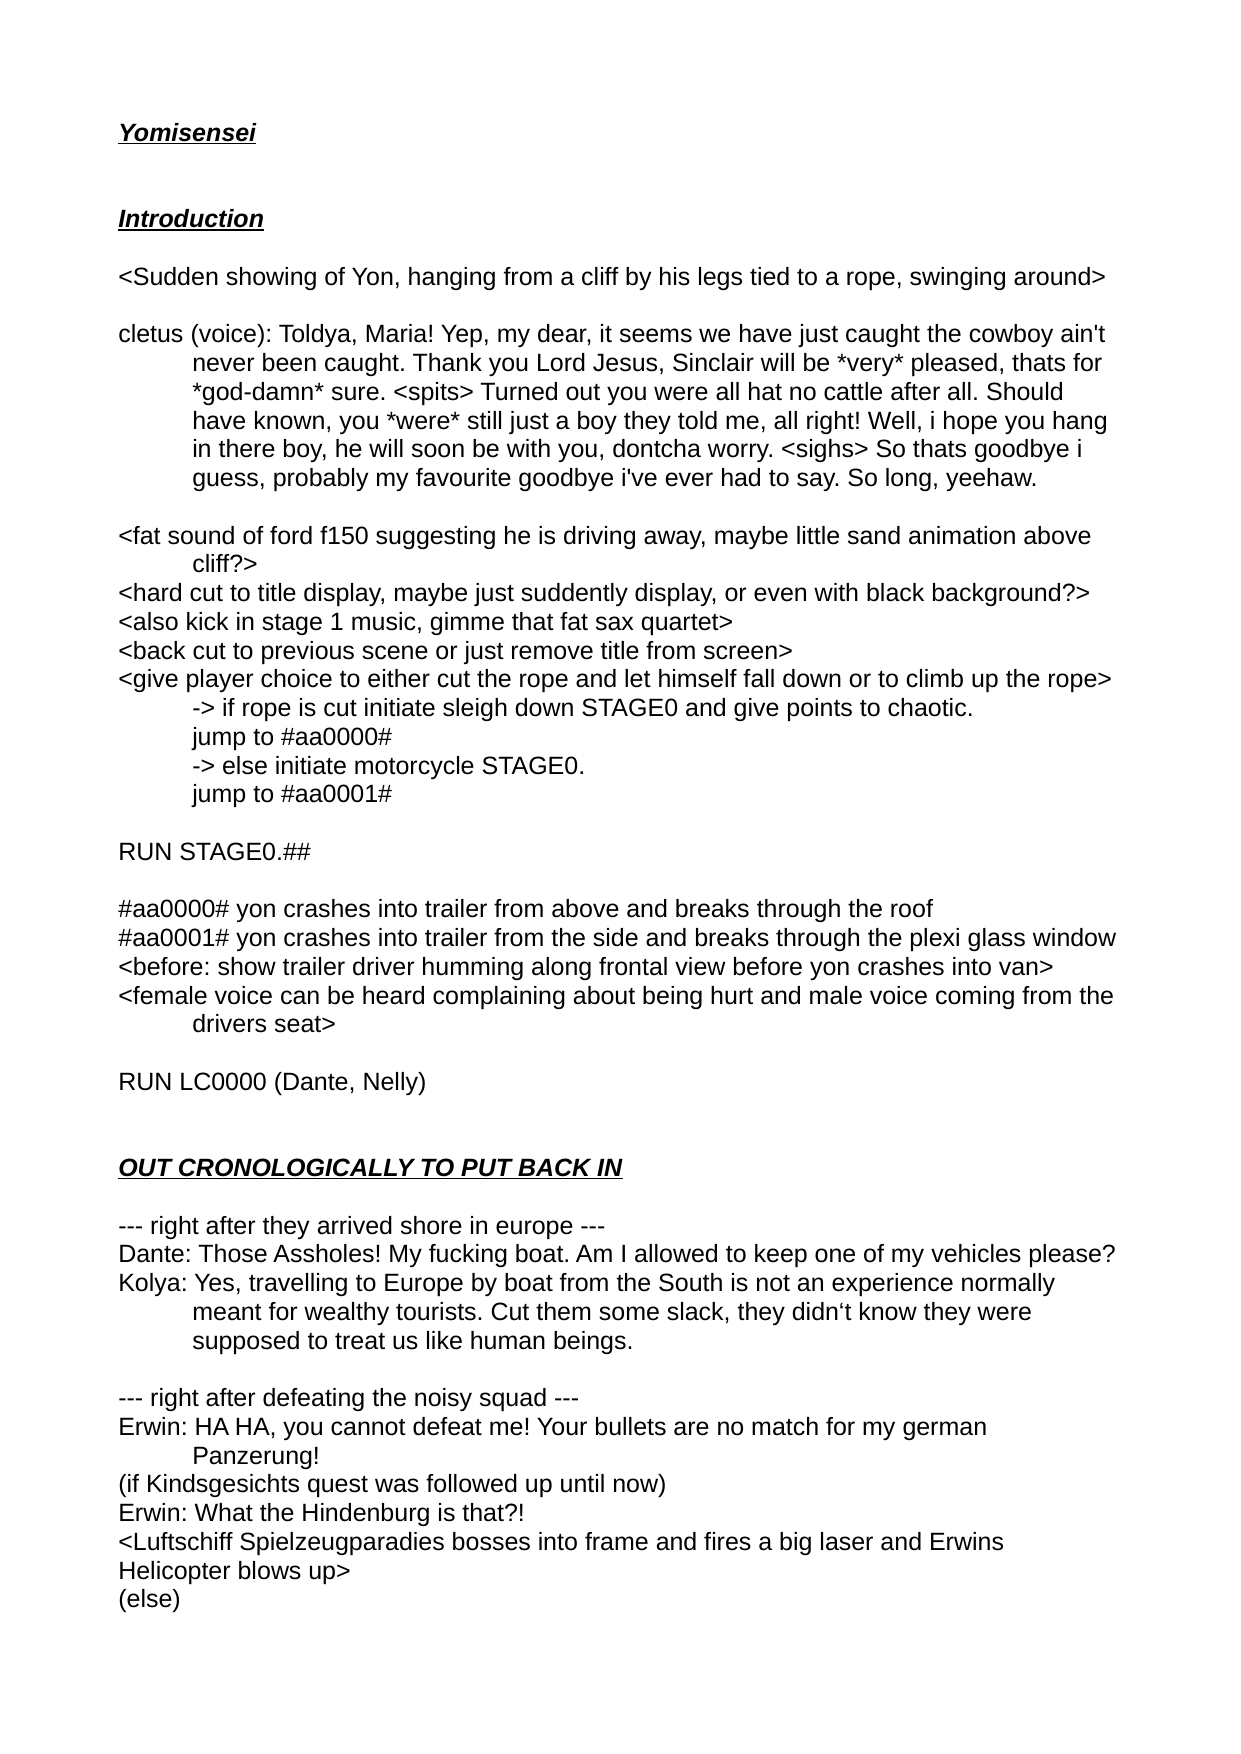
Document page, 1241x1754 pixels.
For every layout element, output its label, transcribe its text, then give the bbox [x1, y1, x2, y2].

text #aa0001# yon crashes into trailer from the side and breaks through the plexi glass window [118, 923, 1122, 952]
text <also kick in stage 1 music, gimme that fat sax quartet> [118, 607, 1122, 636]
text <before: show trailer driver humming along frontal view before yon crashes into van> [118, 952, 1122, 981]
text (else) [118, 1584, 1122, 1613]
text RUN STAGE0.## [118, 837, 1122, 866]
text jump to #aa0000# [118, 722, 1122, 751]
text --- right after defeating the noisy squad --- [118, 1383, 1122, 1412]
text <female voice can be heard complaining about being hurt and male voice coming from the drivers seat> [118, 981, 1122, 1038]
text Kolya: Yes, travelling to Europe by boat from the South is not an experience normally meant for wealthy tourists. Cut them some slack, they didn‘t know they were supposed to treat us like human beings. [118, 1268, 1122, 1354]
text Erwin: HA HA, you cannot defeat me! Your bullets are no match for my german Panzerung! [118, 1412, 1122, 1469]
text <Sudden showing of Yon, hanging from a cliff by his legs tied to a rope, swinging around> [118, 262, 1122, 291]
text OUT CRONOLOGICALLY TO PUT BACK IN [118, 1153, 1122, 1182]
text <give player choice to either cut the rope and let himself fall down or to climb up the rope> [118, 664, 1122, 693]
text cletus (voice): Toldya, Maria! Yep, my dear, it seems we have just caught the cowboy ain't never been caught. Thank you Lord Jesus, Sinclair will be *very* pleased, thats for *god-damn* sure. <spits> Turned out you were all hat no cattle after all. Should have known, you *were* still just a boy they told me, all right! Well, i hope you hang in there boy, he will soon be with you, dontcha worry. <sighs> So thats goodbye i guess, probably my favourite goodbye i've ever had to say. So long, yeehaw. [118, 319, 1122, 492]
text jump to #aa0001# [118, 779, 1122, 808]
text --- right after they arrived shore in europe --- [118, 1211, 1122, 1239]
text (if Kindsgesichts quest was followed up until now) [118, 1469, 1122, 1498]
text #aa0000# yon crashes into trailer from above and breaks through the roof [118, 894, 1122, 923]
text -> else initiate motorcycle STAGE0. [118, 751, 1122, 779]
text Introduction [118, 204, 1122, 233]
text Dante: Those Assholes! My fucking boat. Am I allowed to keep one of my vehicles please? [118, 1239, 1122, 1268]
text -> if rope is cut initiate sleigh down STAGE0 and give points to chaotic. [118, 693, 1122, 722]
text RUN LC0000 (Dante, Nelly) [118, 1067, 1122, 1096]
text <hard cut to title display, maybe just suddently display, or even with black background?> [118, 578, 1122, 607]
text Yomisensei [118, 118, 1122, 147]
text <fat sound of ford f150 suggesting he is driving away, maybe little sand animation above cliff?> [118, 521, 1122, 578]
text <back cut to previous scene or just remove title from screen> [118, 636, 1122, 664]
text Erwin: What the Hindenburg is that?! [118, 1498, 1122, 1527]
text <Luftschiff Spielzeugparadies bosses into frame and fires a big laser and Erwins Helicopter blows up> [118, 1527, 1122, 1584]
